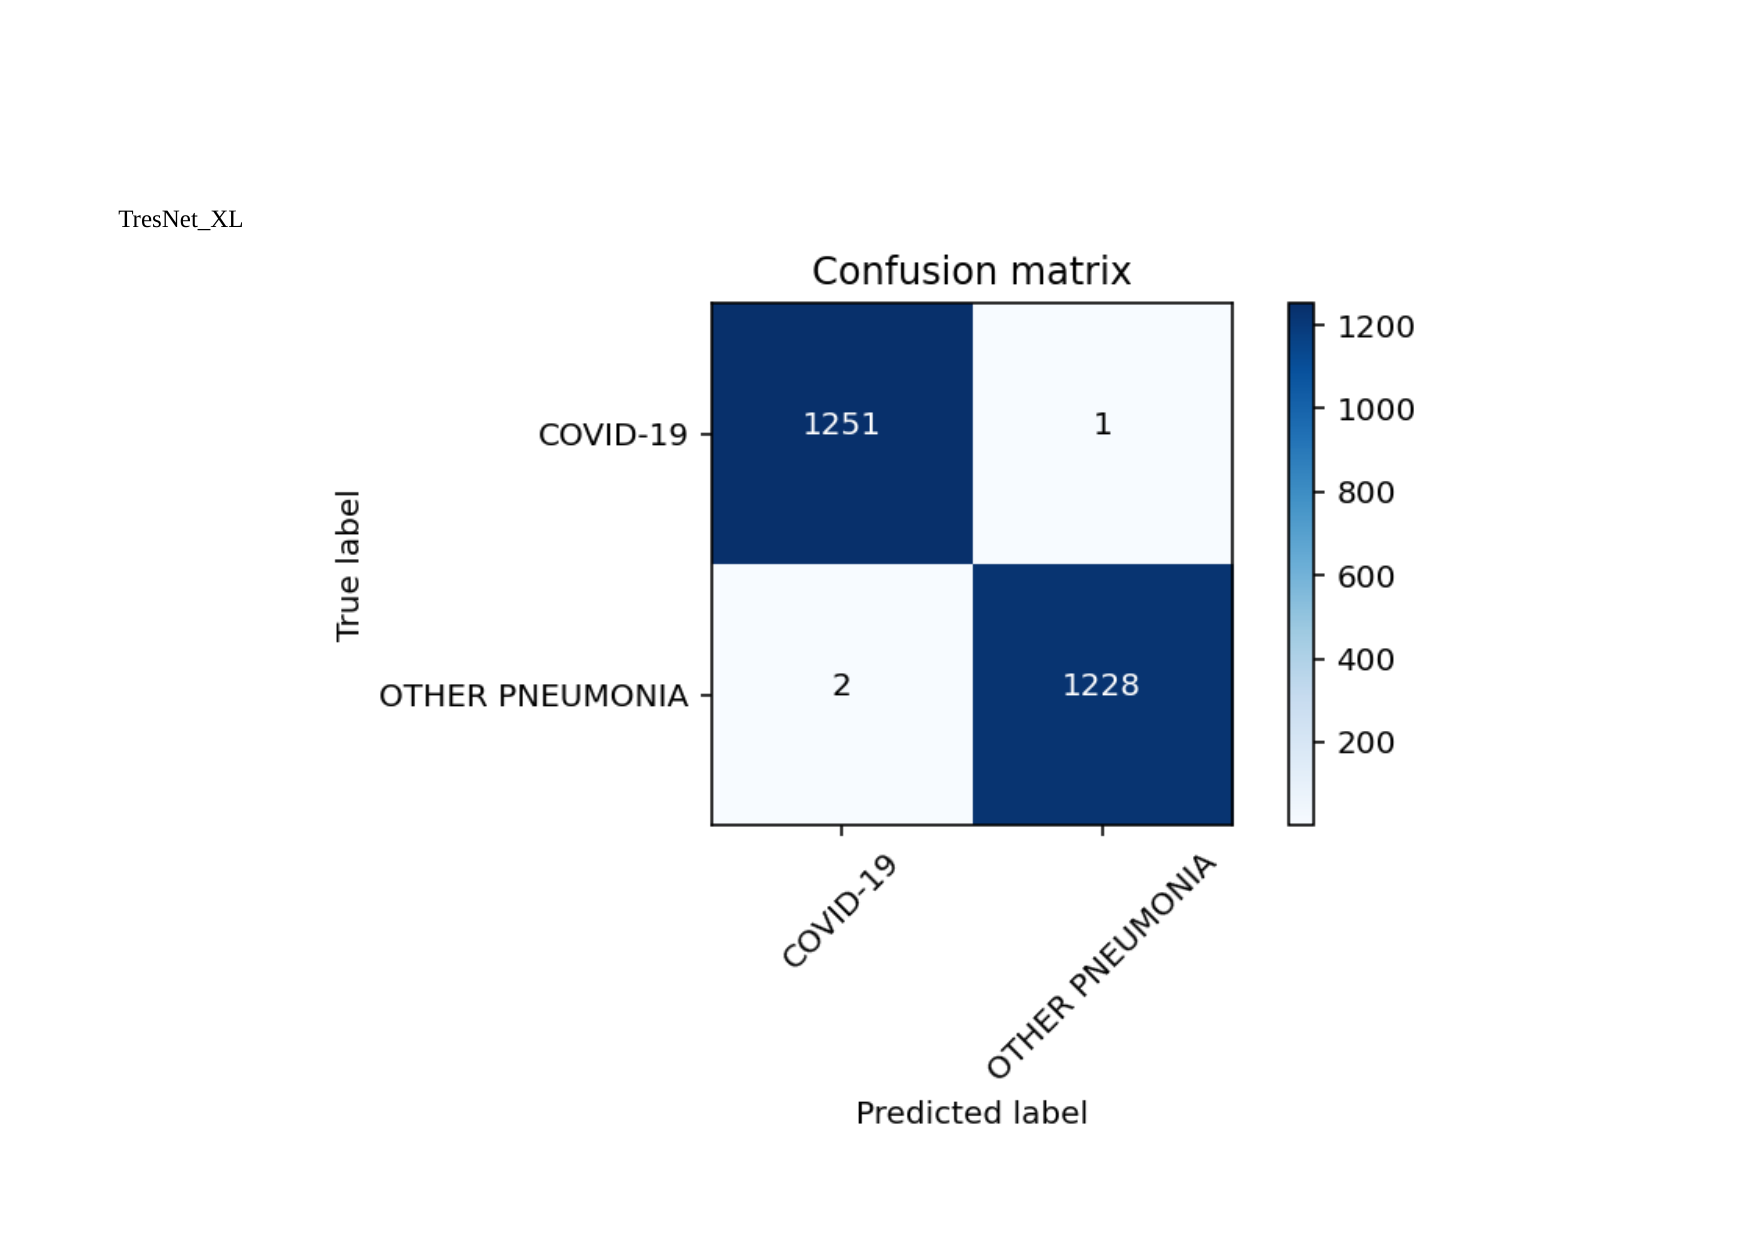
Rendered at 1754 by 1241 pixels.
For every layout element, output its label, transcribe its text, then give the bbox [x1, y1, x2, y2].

picture [315, 233, 1439, 1152]
text TresNet_XL [118, 204, 1636, 233]
